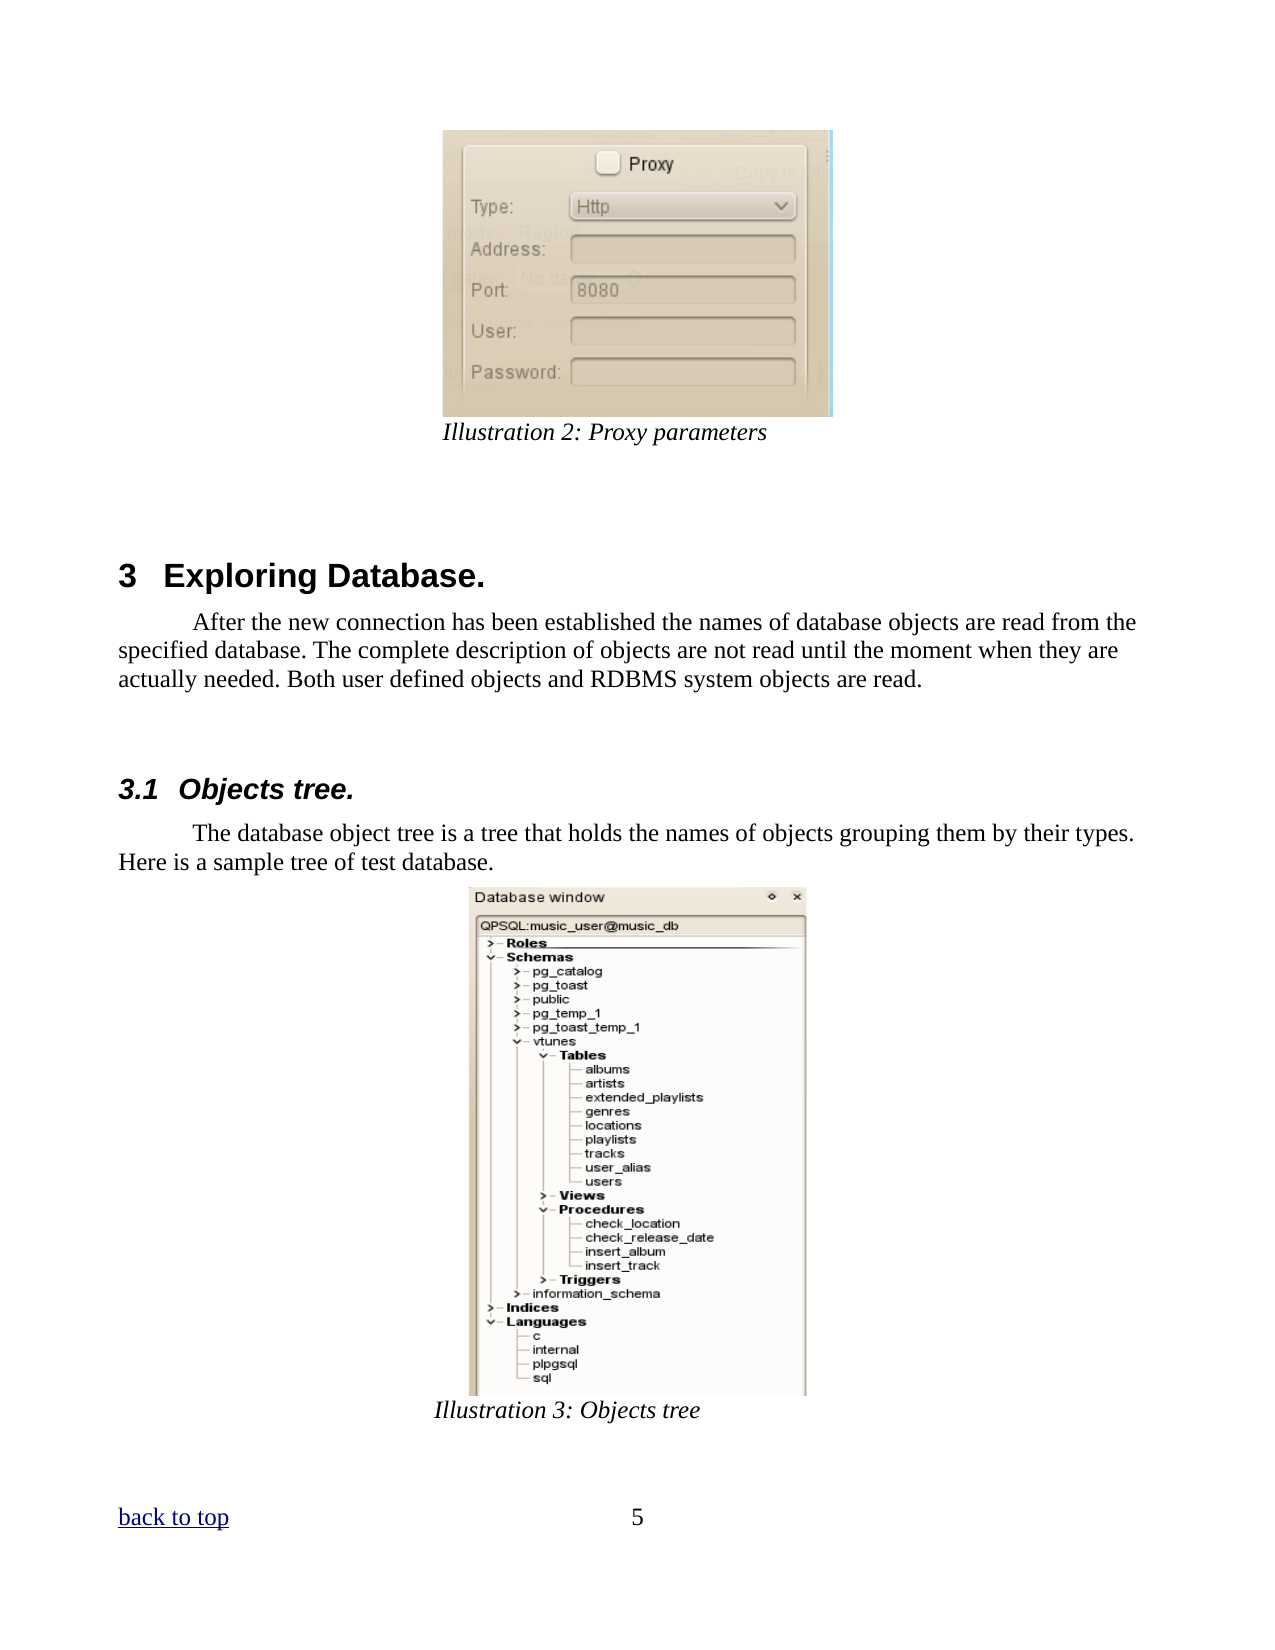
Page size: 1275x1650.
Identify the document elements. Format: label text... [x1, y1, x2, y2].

text Illustration 2: Proxy parameters [442, 417, 833, 446]
text After the new connection has been established the names of database objects are read from the specified database. The complete description of objects are not read until the moment when they are actually needed. Both user defined objects and RDBMS system objects are read. [118, 607, 1157, 693]
subtitle Objects tree. [118, 772, 1157, 805]
text The database object tree is a tree that holds the names of objects grouping them by their types. Here is a sample tree of test database. [118, 818, 1157, 875]
subtitle Exploring Database. [118, 556, 1157, 594]
picture [468, 887, 807, 1396]
text Illustration 3: Objects tree [434, 900, 841, 1424]
picture [442, 130, 833, 417]
